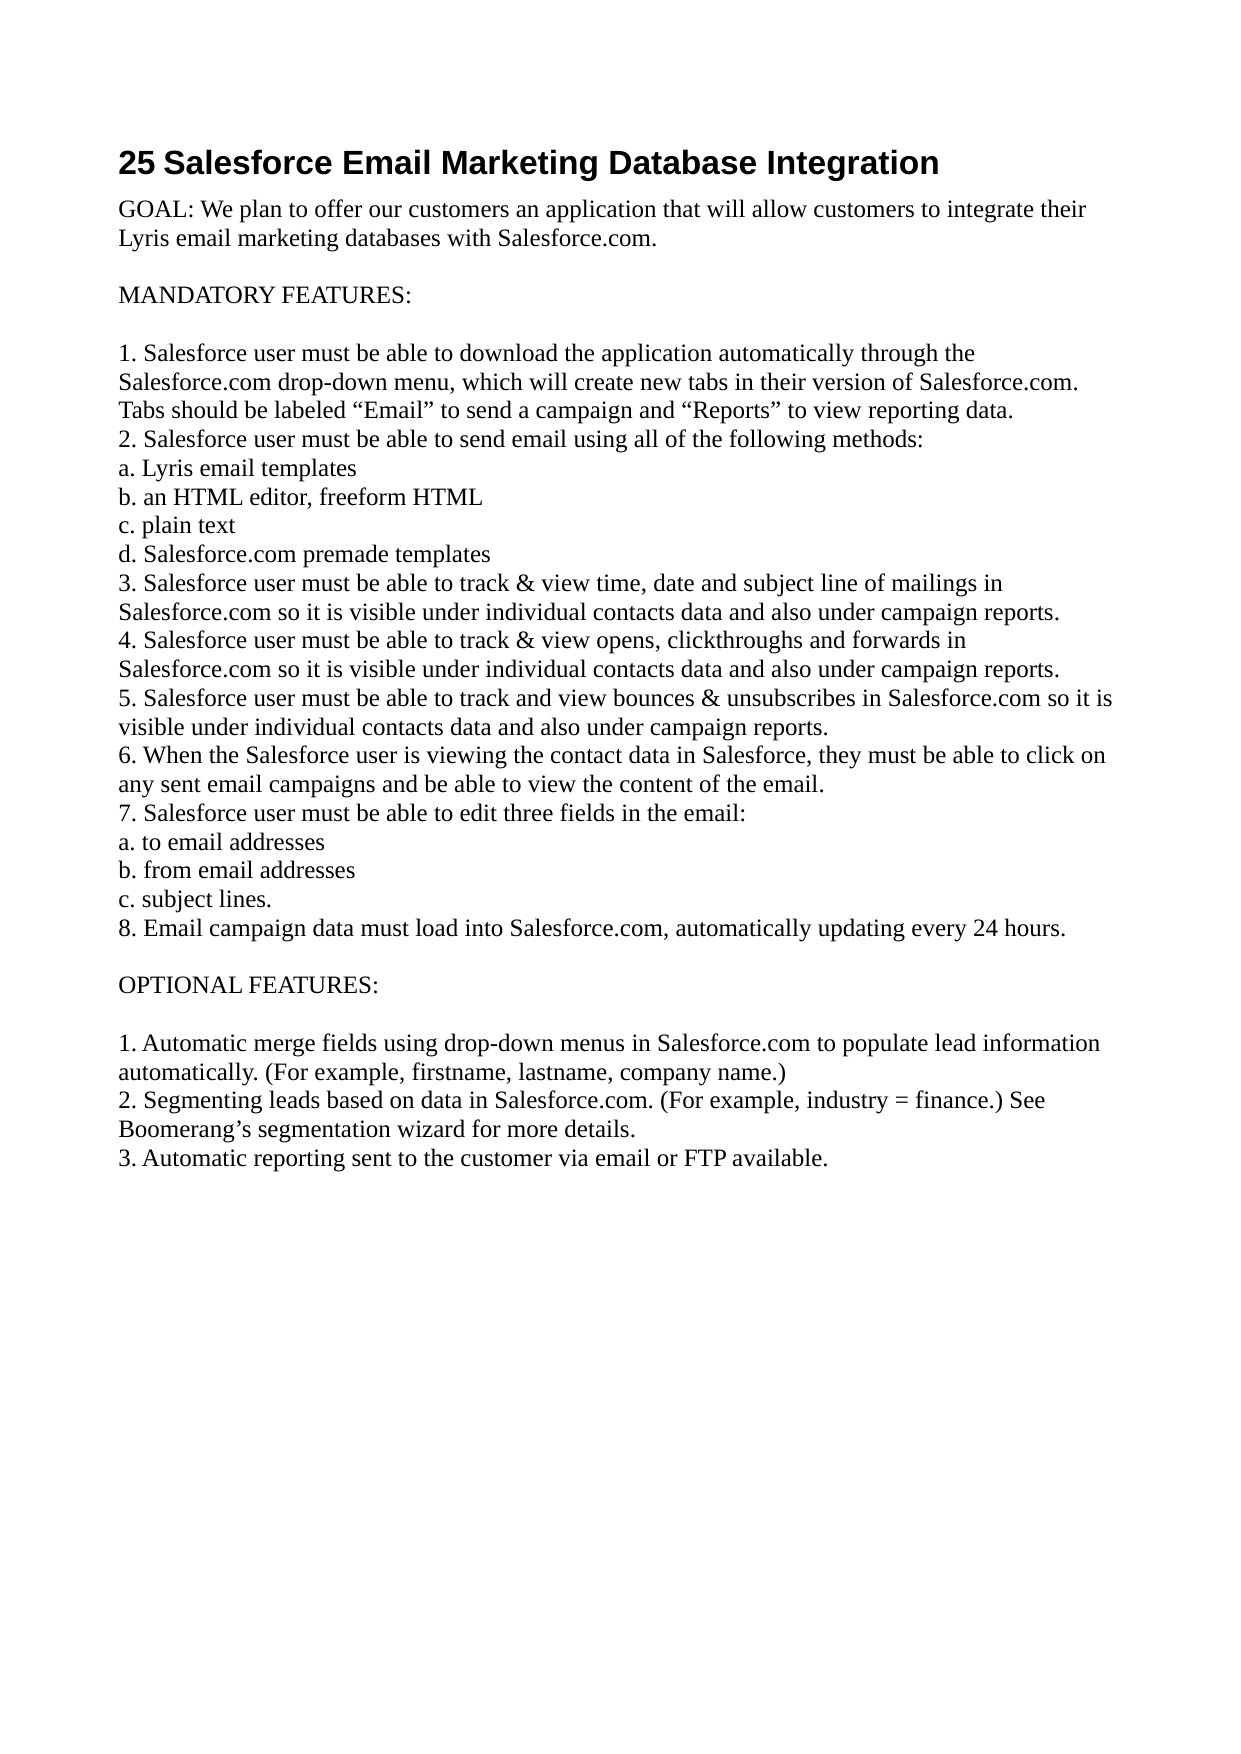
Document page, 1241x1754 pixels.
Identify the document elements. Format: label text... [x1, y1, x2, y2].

text GOAL: We plan to offer our customers an application that will allow customers to integrate their Lyris email marketing databases with Salesforce.com. MANDATORY FEATURES: 1. Salesforce user must be able to download the application automatically through the Salesforce.com drop-down menu, which will create new tabs in their version of Salesforce.com. Tabs should be labeled “Email” to send a campaign and “Reports” to view reporting data. 2. Salesforce user must be able to send email using all of the following methods: a. Lyris email templates b. an HTML editor, freeform HTML c. plain text d. Salesforce.com premade templates 3. Salesforce user must be able to track & view time, date and subject line of mailings in Salesforce.com so it is visible under individual contacts data and also under campaign reports. 4. Salesforce user must be able to track & view opens, clickthroughs and forwards in Salesforce.com so it is visible under individual contacts data and also under campaign reports. 5. Salesforce user must be able to track and view bounces & unsubscribes in Salesforce.com so it is visible under individual contacts data and also under campaign reports. 6. When the Salesforce user is viewing the contact data in Salesforce, they must be able to click on any sent email campaigns and be able to view the content of the email. 7. Salesforce user must be able to edit three fields in the email: a. to email addresses b. from email addresses c. subject lines. 8. Email campaign data must load into Salesforce.com, automatically updating every 24 hours. OPTIONAL FEATURES: 1. Automatic merge fields using drop-down menus in Salesforce.com to populate lead information automatically. (For example, firstname, lastname, company name.) 2. Segmenting leads based on data in Salesforce.com. (For example, industry = finance.) See Boomerang’s segmentation wizard for more details. 3. Automatic reporting sent to the customer via email or FTP available. [118, 194, 1122, 1172]
subtitle Salesforce Email Marketing Database Integration [118, 143, 1122, 182]
